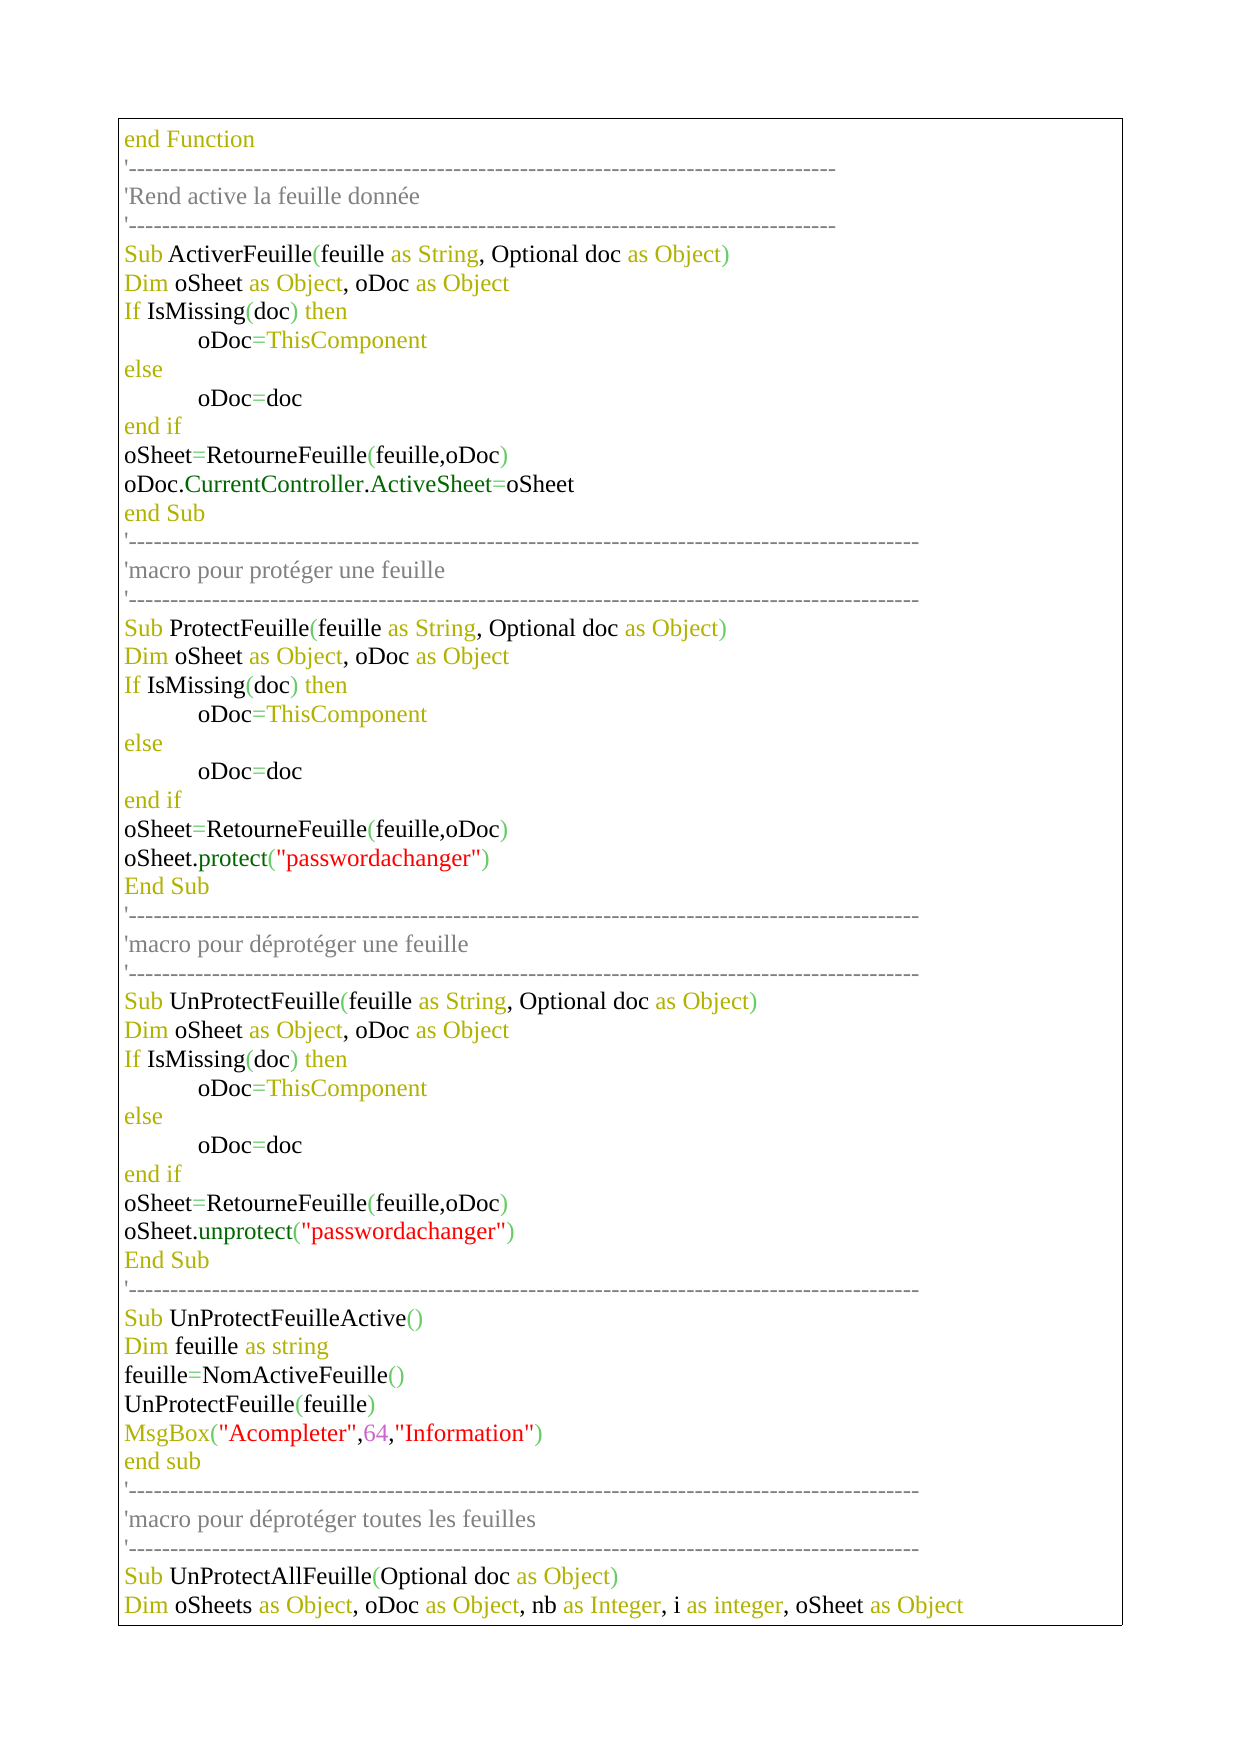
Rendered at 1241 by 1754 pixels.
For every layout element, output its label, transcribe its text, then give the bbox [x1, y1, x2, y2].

table_header end Function '------------------------------------------------------------------------------------- 'Rend active la feuille donnée '------------------------------------------------------------------------------------- Sub ActiverFeuille(feuille as String, Optional doc as Object) Dim oSheet as Object, oDoc as Object If IsMissing(doc) then oDoc=ThisComponent else oDoc=doc end if oSheet=RetourneFeuille(feuille,oDoc) oDoc.CurrentController.ActiveSheet=oSheet end Sub '----------------------------------------------------------------------------------------------- 'macro pour protéger une feuille '----------------------------------------------------------------------------------------------- Sub ProtectFeuille(feuille as String, Optional doc as Object) Dim oSheet as Object, oDoc as Object If IsMissing(doc) then oDoc=ThisComponent else oDoc=doc end if oSheet=RetourneFeuille(feuille,oDoc) oSheet.protect("passwordachanger") End Sub '----------------------------------------------------------------------------------------------- 'macro pour déprotéger une feuille '----------------------------------------------------------------------------------------------- Sub UnProtectFeuille(feuille as String, Optional doc as Object) Dim oSheet as Object, oDoc as Object If IsMissing(doc) then oDoc=ThisComponent else oDoc=doc end if oSheet=RetourneFeuille(feuille,oDoc) oSheet.unprotect("passwordachanger") End Sub '----------------------------------------------------------------------------------------------- Sub UnProtectFeuilleActive() Dim feuille as string feuille=NomActiveFeuille() UnProtectFeuille(feuille) MsgBox("Acompleter",64,"Information") end sub '----------------------------------------------------------------------------------------------- 'macro pour déprotéger toutes les feuilles '----------------------------------------------------------------------------------------------- Sub UnProtectAllFeuille(Optional doc as Object) Dim oSheets as Object, oDoc as Object, nb as Integer, i as integer, oSheet as Object [119, 119, 1122, 1625]
